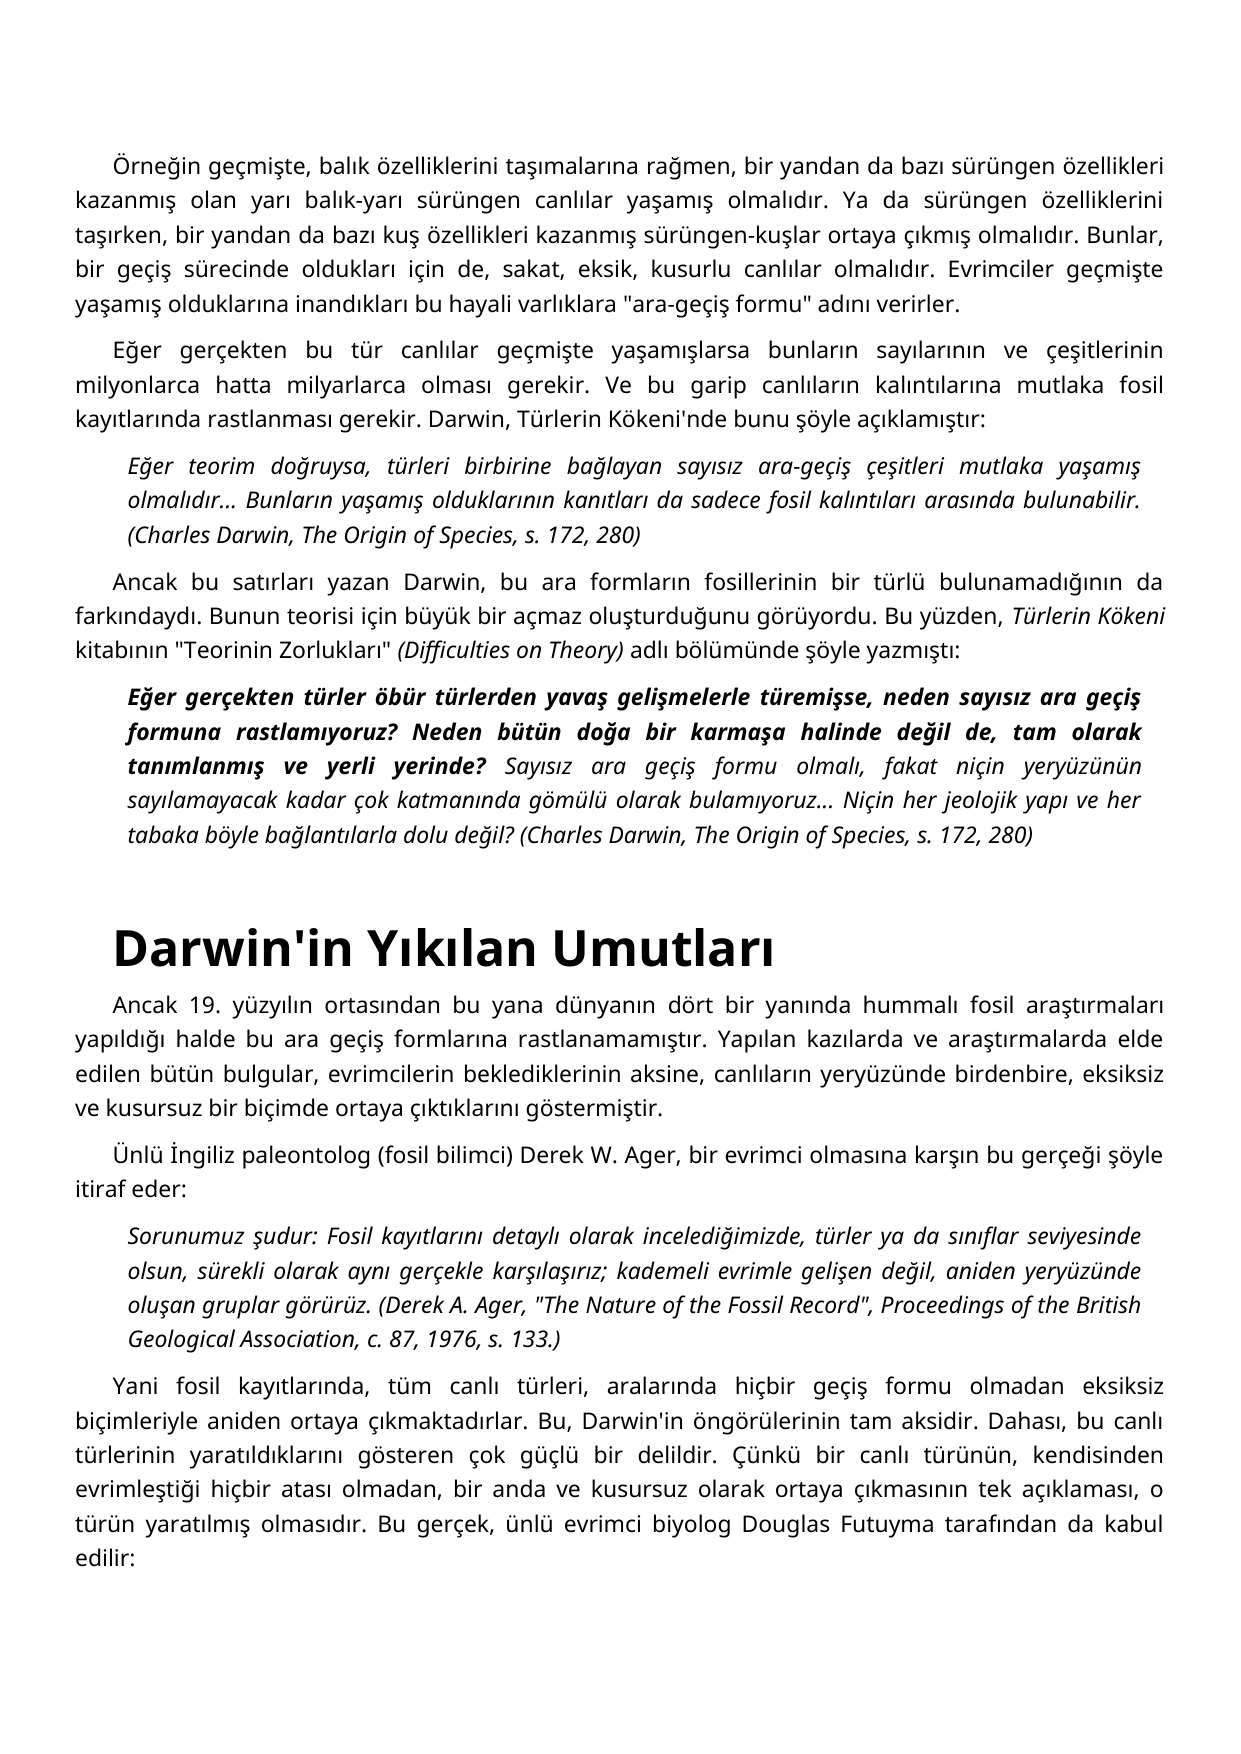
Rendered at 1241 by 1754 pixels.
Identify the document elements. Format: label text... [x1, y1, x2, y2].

text Örneğin geçmişte, balık özelliklerini taşımalarına rağmen, bir yandan da bazı sürüngen özellikleri kazanmış olan yarı balık-yarı sürüngen canlılar yaşamış olmalıdır. Ya da sürüngen özelliklerini taşırken, bir yandan da bazı kuş özellikleri kazanmış sürüngen-kuşlar ortaya çıkmış olmalıdır. Bunlar, bir geçiş sürecinde oldukları için de, sakat, eksik, kusurlu canlılar olmalıdır. Evrimciler geçmişte yaşamış olduklarına inandıkları bu hayali varlıklara "ara-geçiş formu" adını verirler. [75, 150, 1165, 319]
text Eğer gerçekten türler öbür türlerden yavaş gelişmelerle türemişse, neden sayısız ara geçiş formuna rastlamıyoruz? Neden bütün doğa bir karmaşa halinde değil de, tam olarak tanımlanmış ve yerli yerinde? Sayısız ara geçiş formu olmalı, fakat niçin yeryüzünün sayılamayacak kadar çok katmanında gömülü olarak bulamıyoruz... Niçin her jeolojik yapı ve her tabaka böyle bağlantılarla dolu değil? (Charles Darwin, The Origin of Species, s. 172, 280) [127, 681, 1143, 850]
text Ancak bu satırları yazan Darwin, bu ara formların fosillerinin bir türlü bulunamadığının da farkındaydı. Bunun teorisi için büyük bir açmaz oluşturduğunu görüyordu. Bu yüzden, Türlerin Kökeni kitabının "Teorinin Zorlukları" (Difficulties on Theory) adlı bölümünde şöyle yazmıştı: [75, 566, 1165, 666]
text Ünlü İngiliz paleontolog (fosil bilimci) Derek W. Ager, bir evrimci olmasına karşın bu gerçeği şöyle itiraf eder: [75, 1139, 1165, 1204]
text Eğer teorim doğruysa, türleri birbirine bağlayan sayısız ara-geçiş çeşitleri mutlaka yaşamış olmalıdır... Bunların yaşamış olduklarının kanıtları da sadece fosil kalıntıları arasında bulunabilir. (Charles Darwin, The Origin of Species, s. 172, 280) [127, 450, 1143, 550]
text Sorunumuz şudur: Fosil kayıtlarını detaylı olarak incelediğimizde, türler ya da sınıflar seviyesinde olsun, sürekli olarak aynı gerçekle karşılaşırız; kademeli evrimle gelişen değil, aniden yeryüzünde oluşan gruplar görürüz. (Derek A. Ager, "The Nature of the Fossil Record", Proceedings of the British Geological Association, c. 87, 1976, s. 133.) [127, 1220, 1143, 1354]
subtitle Darwin'in Yıkılan Umutları [112, 912, 1165, 981]
text Yani fosil kayıtlarında, tüm canlı türleri, aralarında hiçbir geçiş formu olmadan eksiksiz biçimleriyle aniden ortaya çıkmaktadırlar. Bu, Darwin'in öngörülerinin tam aksidir. Dahası, bu canlı türlerinin yaratıldıklarını gösteren çok güçlü bir delildir. Çünkü bir canlı türünün, kendisinden evrimleştiği hiçbir atası olmadan, bir anda ve kusursuz olarak ortaya çıkmasının tek açıklaması, o türün yaratılmış olmasıdır. Bu gerçek, ünlü evrimci biyolog Douglas Futuyma tarafından da kabul edilir: [75, 1370, 1165, 1573]
text Ancak 19. yüzyılın ortasından bu yana dünyanın dört bir yanında hummalı fosil araştırmaları yapıldığı halde bu ara geçiş formlarına rastlanamamıştır. Yapılan kazılarda ve araştırmalarda elde edilen bütün bulgular, evrimcilerin beklediklerinin aksine, canlıların yeryüzünde birdenbire, eksiksiz ve kusursuz bir biçimde ortaya çıktıklarını göstermiştir. [75, 989, 1165, 1123]
text Eğer gerçekten bu tür canlılar geçmişte yaşamışlarsa bunların sayılarının ve çeşitlerinin milyonlarca hatta milyarlarca olması gerekir. Ve bu garip canlıların kalıntılarına mutlaka fosil kayıtlarında rastlanması gerekir. Darwin, Türlerin Kökeni'nde bunu şöyle açıklamıştır: [75, 334, 1165, 434]
